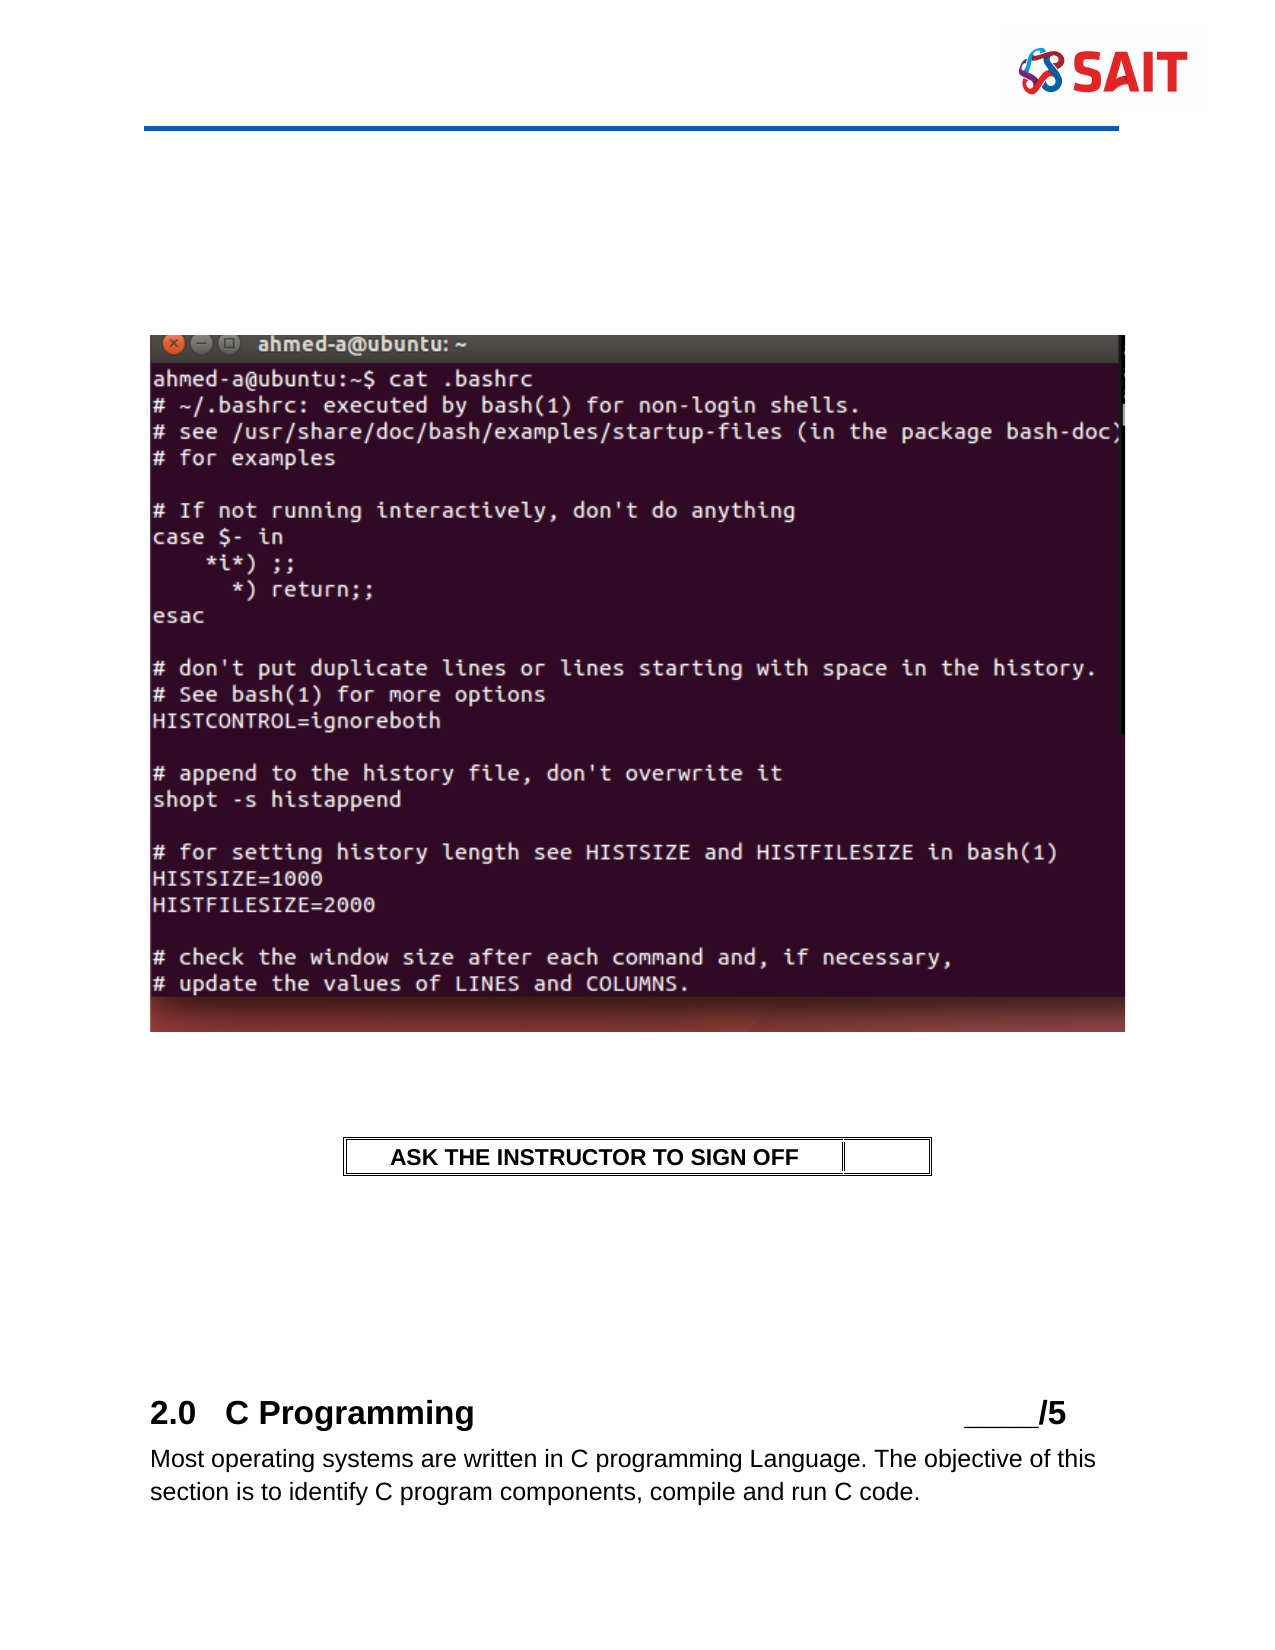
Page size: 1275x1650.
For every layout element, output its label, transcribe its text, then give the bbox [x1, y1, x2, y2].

picture [150, 335, 1125, 1032]
picture [999, 28, 1207, 114]
table_header ASK THE INSTRUCTOR TO SIGN OFF [347, 1138, 844, 1173]
table_header [844, 1140, 929, 1173]
subtitle 2.0 C Programming ____/5 [150, 1393, 1125, 1432]
text Most operating systems are written in C programming Language. The objective of this section is to identify C program components, compile and run C code. [150, 1444, 1125, 1506]
